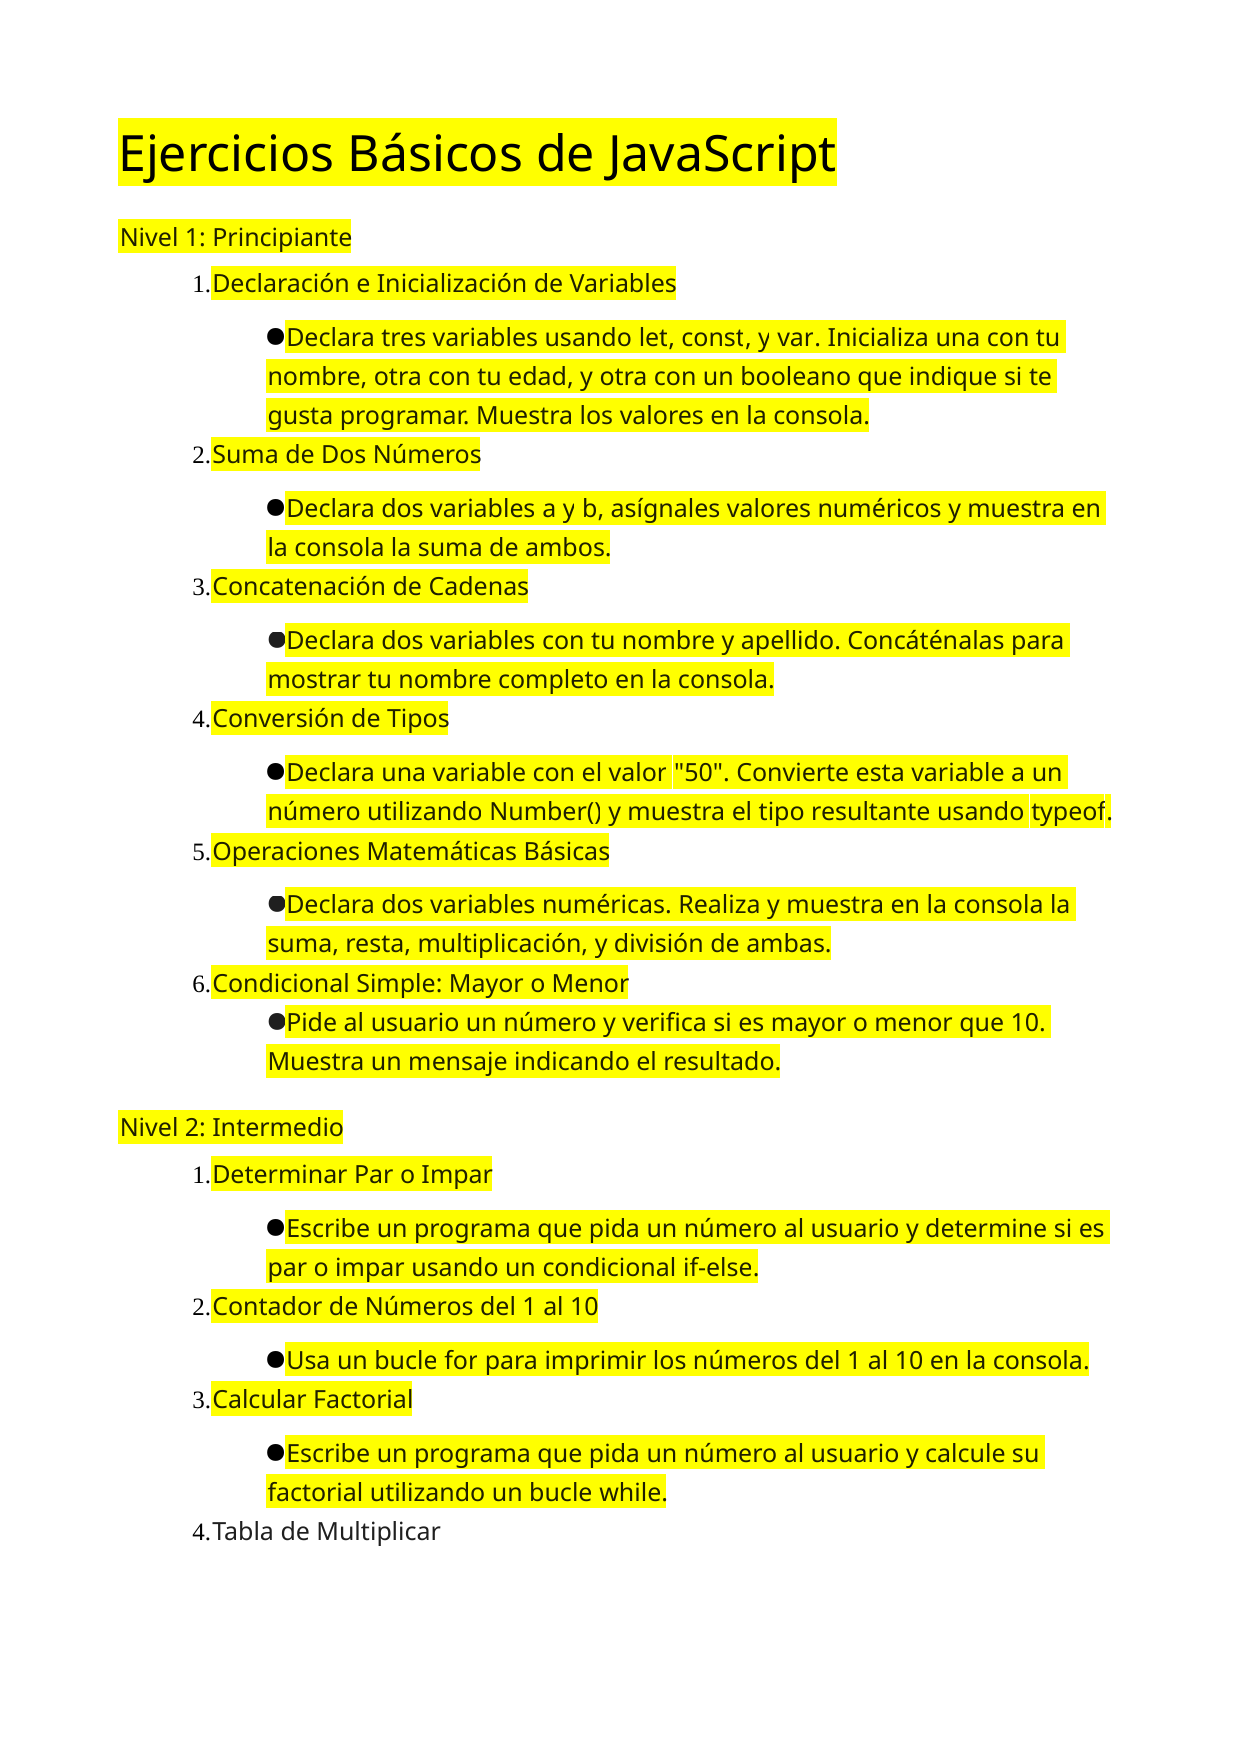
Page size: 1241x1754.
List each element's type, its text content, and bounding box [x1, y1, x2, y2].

list Condicional Simple: Mayor o Menor [118, 965, 1122, 999]
list Usa un bucle for para imprimir los números del 1 al 10 en la consola. [118, 1342, 1122, 1376]
subtitle Nivel 1: Principiante [118, 219, 1122, 253]
list Declara dos variables con tu nombre y apellido. Concáténalas para mostrar tu nombre completo en la consola. [118, 623, 1122, 696]
list Declara tres variables usando let, const, y var. Inicializa una con tu nombre, otra con tu edad, y otra con un booleano que indique si te gusta programar. Muestra los valores en la consola. [118, 319, 1122, 432]
list Concatenación de Cadenas [118, 569, 1122, 603]
list Conversión de Tipos [118, 701, 1122, 735]
list Escribe un programa que pida un número al usuario y determine si es par o impar usando un condicional if-else. [118, 1210, 1122, 1283]
list Pide al usuario un número y verifica si es mayor o menor que 10. Muestra un mensaje indicando el resultado. [118, 1004, 1122, 1078]
subtitle Nivel 2: Intermedio [118, 1110, 1122, 1144]
list Tabla de Multiplicar [118, 1513, 1122, 1548]
list Determinar Par o Impar [118, 1156, 1122, 1191]
list Declaración e Inicialización de Variables [118, 266, 1122, 300]
list Declara dos variables numéricas. Realiza y muestra en la consola la suma, resta, multiplicación, y división de ambas. [118, 887, 1122, 960]
list Escribe un programa que pida un número al usuario y calcule su factorial utilizando un bucle while. [118, 1435, 1122, 1508]
list Calcular Factorial [118, 1381, 1122, 1416]
list Suma de Dos Números [118, 437, 1122, 471]
subtitle Ejercicios Básicos de JavaScript [118, 118, 1122, 186]
list Operaciones Matemáticas Básicas [118, 833, 1122, 867]
list Declara una variable con el valor "50". Convierte esta variable a un número utilizando Number() y muestra el tipo resultante usando typeof. [118, 755, 1122, 828]
list Declara dos variables a y b, asígnales valores numéricos y muestra en la consola la suma de ambos. [118, 491, 1122, 564]
list Contador de Números del 1 al 10 [118, 1288, 1122, 1323]
